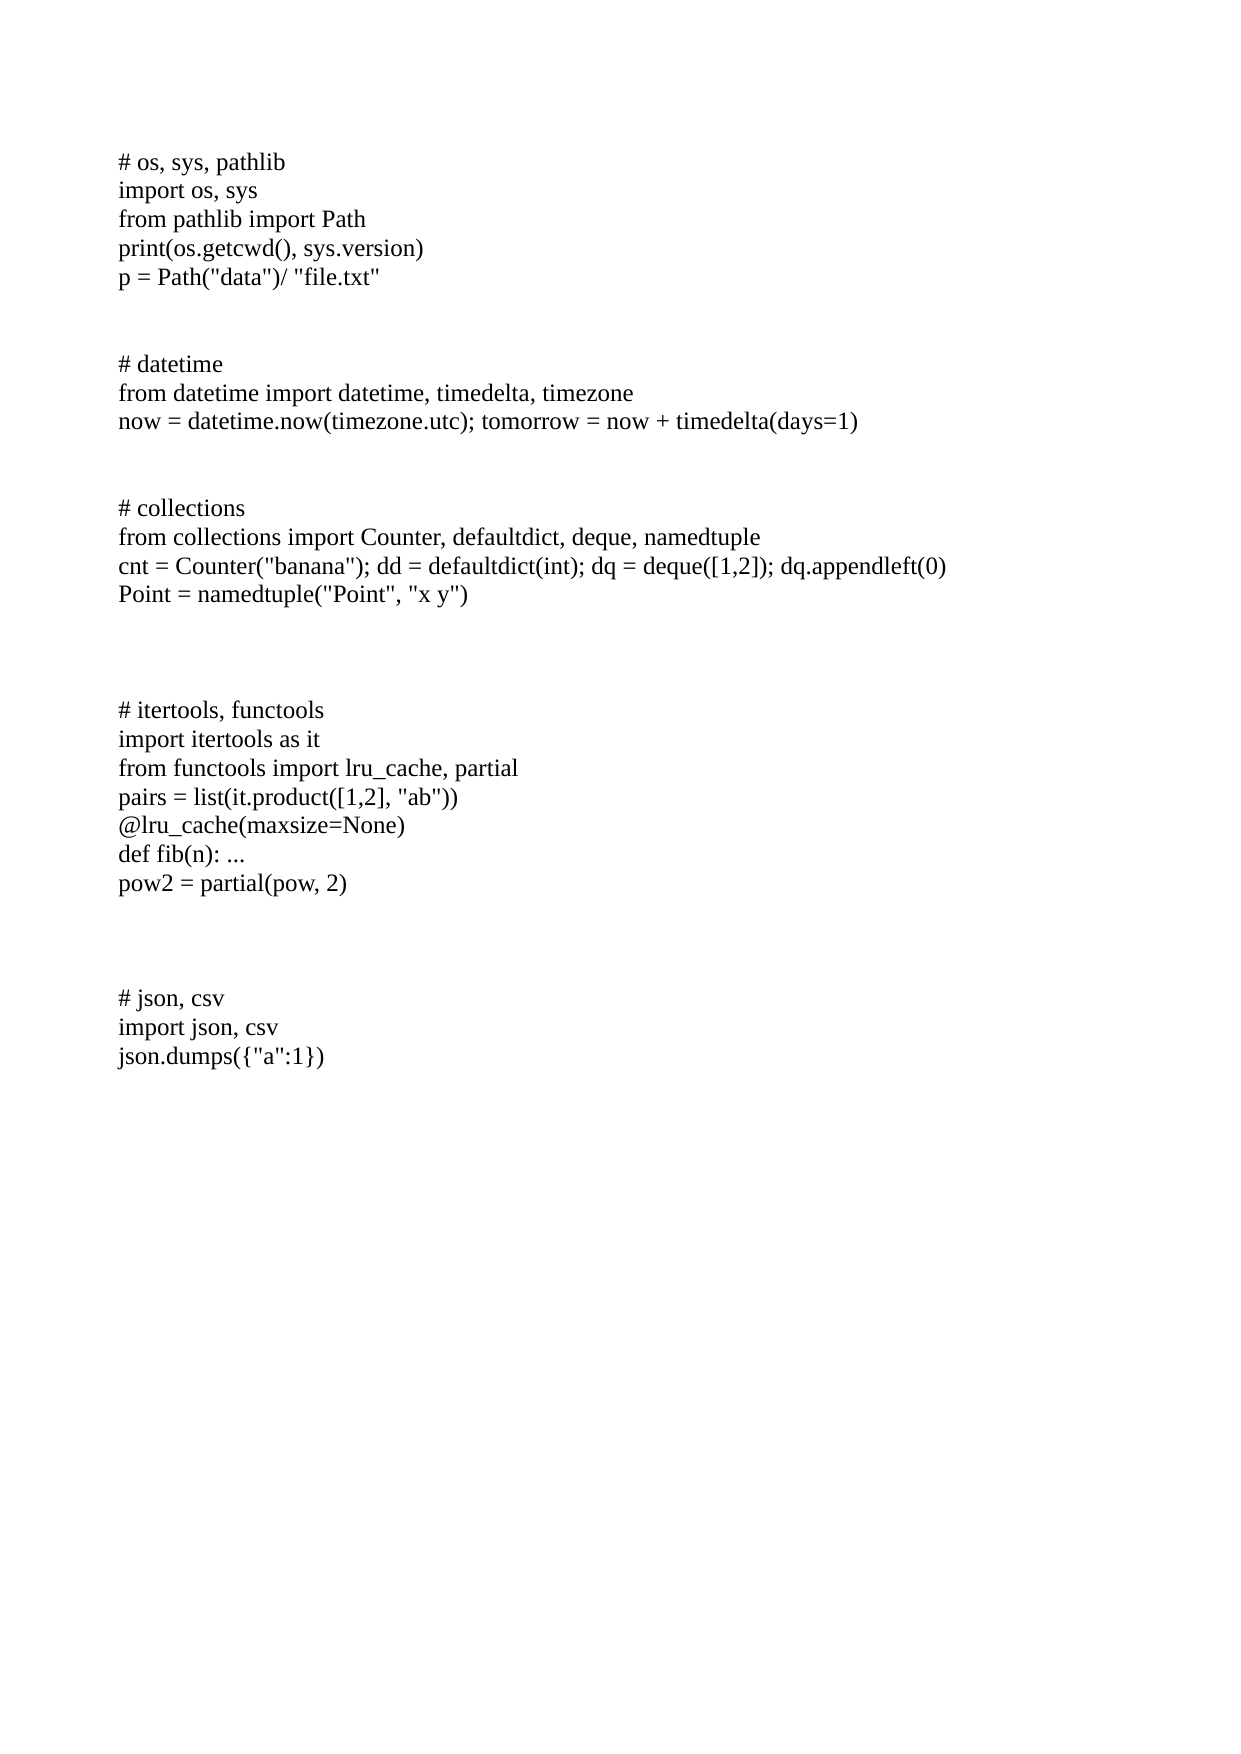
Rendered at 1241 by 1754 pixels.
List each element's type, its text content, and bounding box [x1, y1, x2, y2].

text print(os.getcwd(), sys.version) [118, 233, 1122, 262]
text Point = namedtuple("Point", "x y") [118, 579, 1122, 608]
text cnt = Counter("banana"); dd = defaultdict(int); dq = deque([1,2]); dq.appendleft(0) [118, 551, 1122, 579]
text p = Path("data")/ "file.txt" [118, 262, 1122, 291]
text def fib(n): ... [118, 839, 1122, 868]
text from datetime import datetime, timedelta, timezone [118, 378, 1122, 406]
text import json, csv [118, 1012, 1122, 1041]
text from collections import Counter, defaultdict, deque, namedtuple [118, 522, 1122, 551]
text # json, csv [118, 983, 1122, 1012]
text from pathlib import Path [118, 204, 1122, 233]
text pairs = list(it.product([1,2], "ab")) [118, 782, 1122, 810]
text from functools import lru_cache, partial [118, 753, 1122, 782]
text # itertools, functools [118, 695, 1122, 724]
text pow2 = partial(pow, 2) [118, 868, 1122, 897]
text @lru_cache(maxsize=None) [118, 810, 1122, 839]
text # datetime [118, 349, 1122, 378]
text import itertools as it [118, 724, 1122, 753]
text # os, sys, pathlib [118, 147, 1122, 176]
text # collections [118, 493, 1122, 522]
text json.dumps({"a":1}) [118, 1041, 1122, 1070]
text now = datetime.now(timezone.utc); tomorrow = now + timedelta(days=1) [118, 406, 1122, 435]
text import os, sys [118, 176, 1122, 204]
